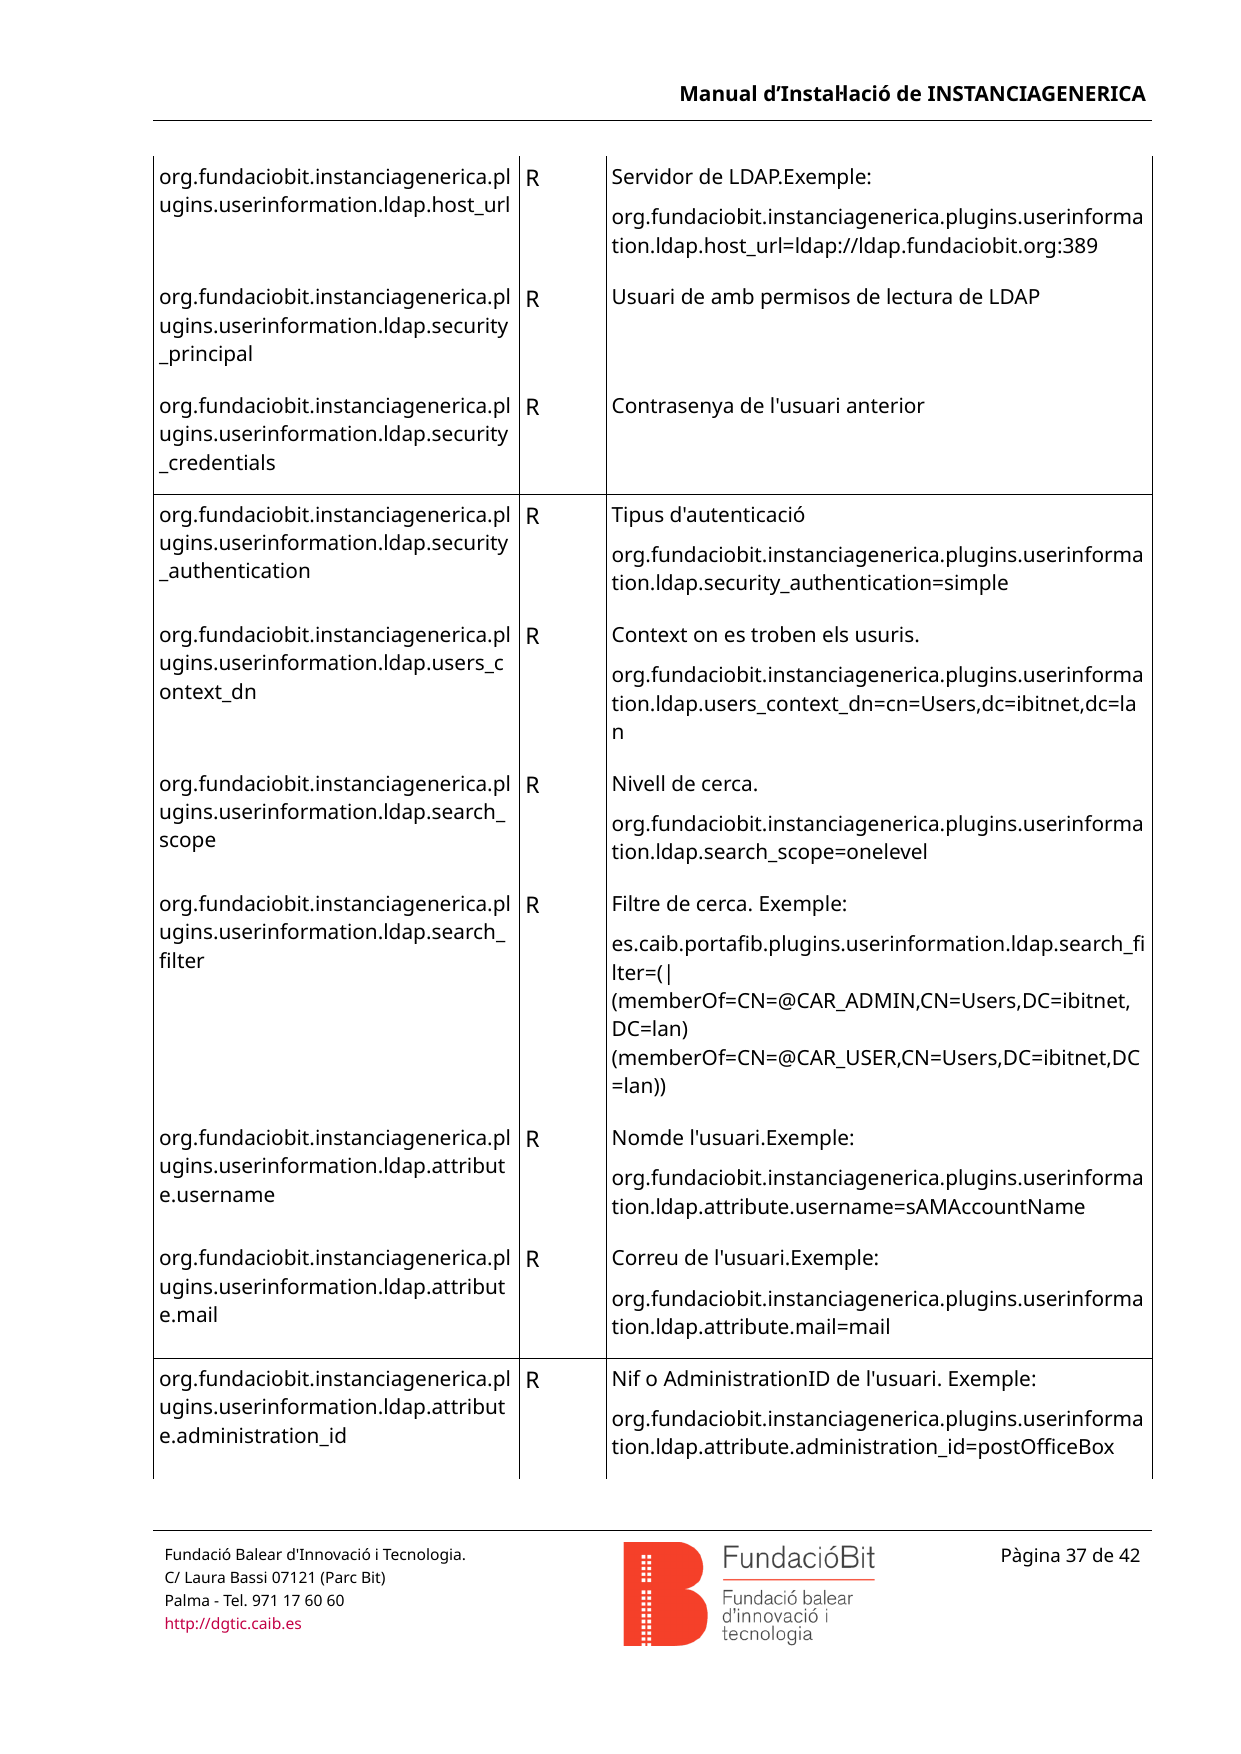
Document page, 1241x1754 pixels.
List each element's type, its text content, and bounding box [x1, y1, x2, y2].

table_cell R [520, 883, 606, 1117]
table_cell org.fundaciobit.instanciagenerica.plugins.userinformation.ldap.host_url [154, 156, 519, 277]
table_cell Filtre de cerca. Exemple: es.caib.portafib.plugins.userinformation.ldap.search_filter=(|(memberOf=CN=@CAR_ADMIN,CN=Users,DC=ibitnet,DC=lan)(memberOf=CN=@CAR_USER,CN=Users,DC=ibitnet,DC=lan)) [607, 883, 1152, 1117]
picture [623, 1542, 875, 1646]
table_cell Nivell de cerca. org.fundaciobit.instanciagenerica.plugins.userinformation.ldap.search_scope=onelevel [607, 763, 1152, 883]
table_cell R [520, 1238, 606, 1358]
table_cell R [520, 277, 606, 385]
table_cell org.fundaciobit.instanciagenerica.plugins.userinformation.ldap.attribute.mail [154, 1238, 519, 1358]
table_cell R [520, 1359, 606, 1478]
table_cell Servidor de LDAP.Exemple: org.fundaciobit.instanciagenerica.plugins.userinformation.ldap.host_url=ldap://ldap.fundaciobit.org:389 [607, 156, 1152, 277]
table_cell org.fundaciobit.instanciagenerica.plugins.userinformation.ldap.security_principal [154, 277, 519, 385]
table_cell Tipus d'autenticació org.fundaciobit.instanciagenerica.plugins.userinformation.ldap.security_authentication=simple [607, 495, 1152, 614]
table_cell org.fundaciobit.instanciagenerica.plugins.userinformation.ldap.attribute.administration_id [154, 1359, 519, 1478]
table_cell R [520, 385, 606, 494]
table_cell org.fundaciobit.instanciagenerica.plugins.userinformation.ldap.security_credentials [154, 385, 519, 494]
table_cell Nif o AdministrationID de l'usuari. Exemple: org.fundaciobit.instanciagenerica.plugins.userinformation.ldap.attribute.administration_id=postOfficeBox [607, 1359, 1152, 1478]
table_cell R [520, 763, 606, 883]
table_cell org.fundaciobit.instanciagenerica.plugins.userinformation.ldap.attribute.username [154, 1118, 519, 1238]
table_cell Usuari de amb permisos de lectura de LDAP [607, 277, 1152, 385]
table_cell org.fundaciobit.instanciagenerica.plugins.userinformation.ldap.security_authentication [154, 495, 519, 614]
table_cell Nomde l'usuari.Exemple: org.fundaciobit.instanciagenerica.plugins.userinformation.ldap.attribute.username=sAMAccountName [607, 1118, 1152, 1238]
table_cell Context on es troben els usuris. org.fundaciobit.instanciagenerica.plugins.userinformation.ldap.users_context_dn=cn=Users,dc=ibitnet,dc=lan [607, 614, 1152, 763]
table_cell Correu de l'usuari.Exemple: org.fundaciobit.instanciagenerica.plugins.userinformation.ldap.attribute.mail=mail [607, 1238, 1152, 1358]
table_cell R [520, 1118, 606, 1238]
table_cell R [520, 614, 606, 763]
table_cell org.fundaciobit.instanciagenerica.plugins.userinformation.ldap.users_context_dn [154, 614, 519, 763]
table_cell R [520, 156, 606, 277]
table_cell R [520, 495, 606, 614]
table_cell Contrasenya de l'usuari anterior [607, 385, 1152, 494]
table_cell org.fundaciobit.instanciagenerica.plugins.userinformation.ldap.search_filter [154, 883, 519, 1117]
table_cell org.fundaciobit.instanciagenerica.plugins.userinformation.ldap.search_scope [154, 763, 519, 883]
